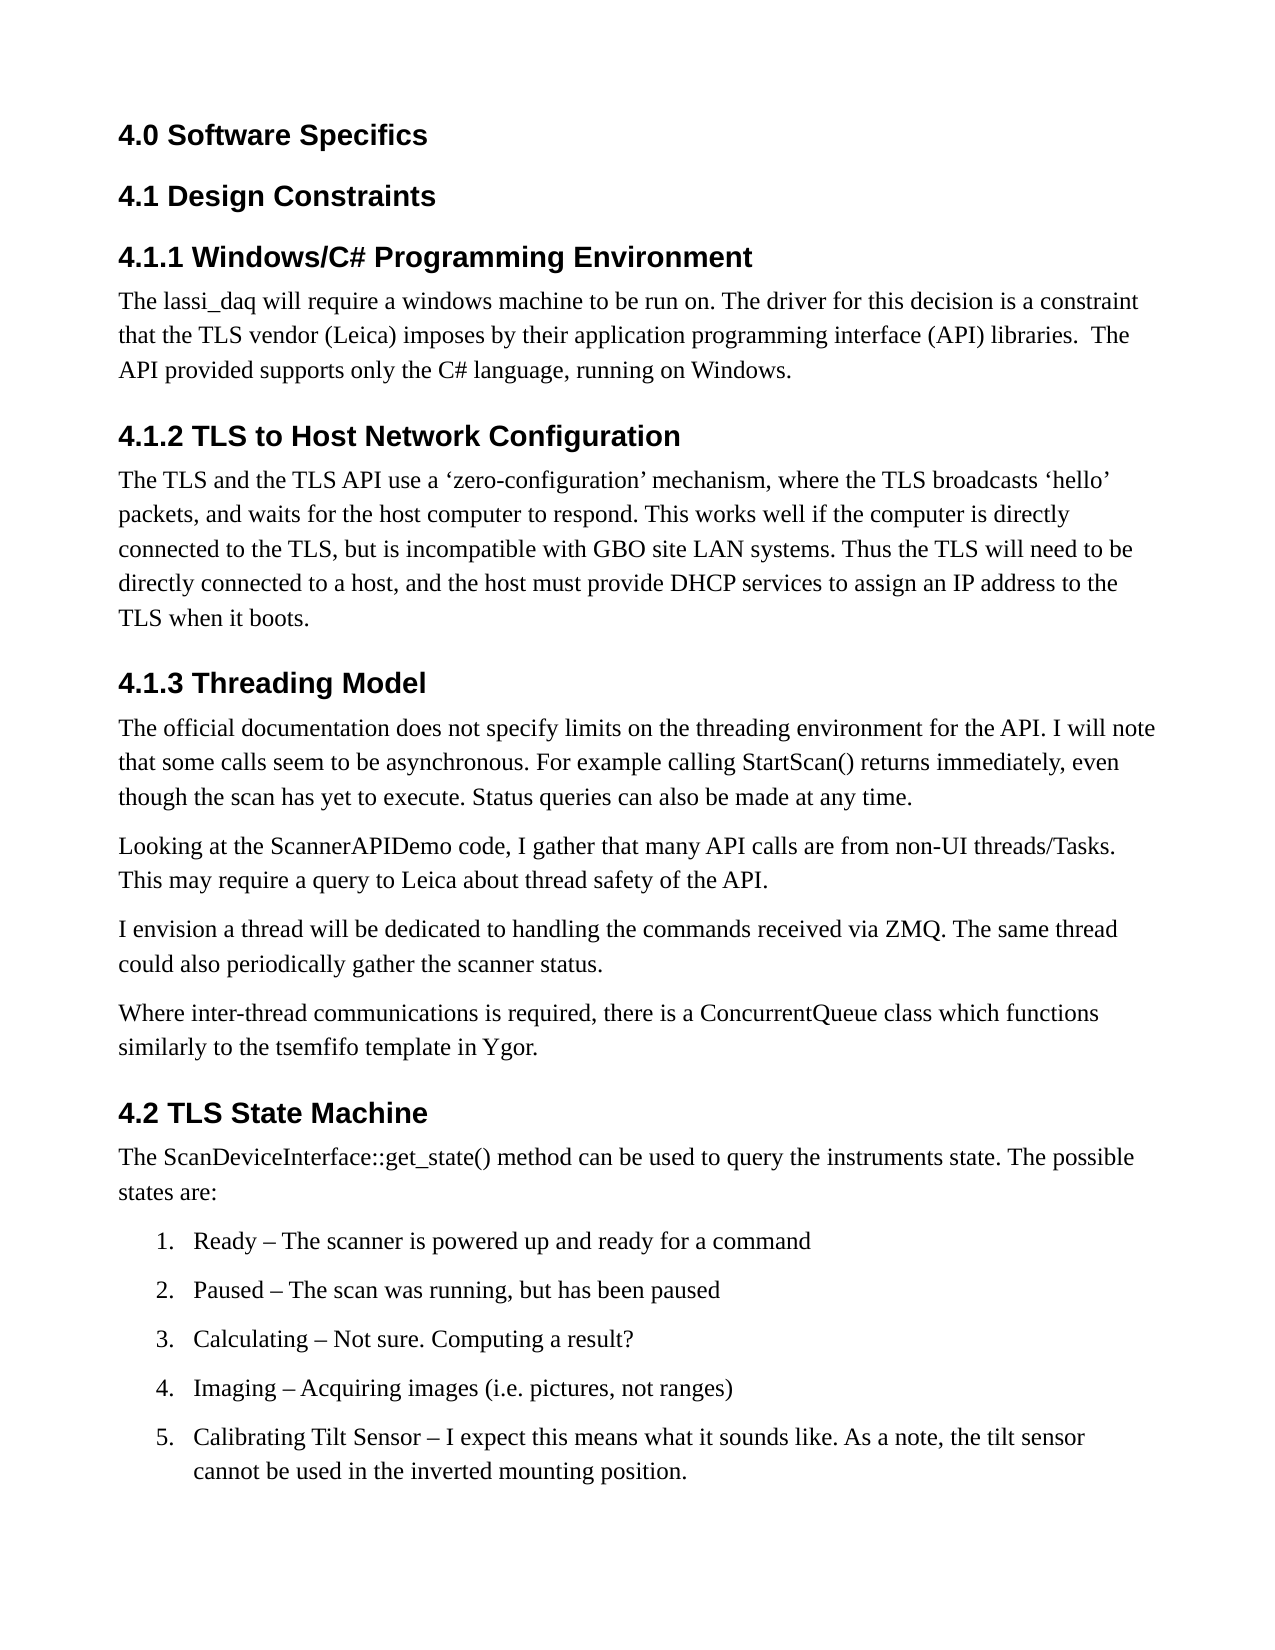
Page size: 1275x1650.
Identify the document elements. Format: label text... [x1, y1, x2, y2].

text I envision a thread will be dedicated to handling the commands received via ZMQ. The same thread could also periodically gather the scanner status. [118, 914, 1157, 977]
subtitle 4.2 TLS State Machine [118, 1096, 1157, 1130]
subtitle 4.1 Design Constraints [118, 179, 1157, 213]
text Looking at the ScannerAPIDemo code, I gather that many API calls are from non-UI threads/Tasks. This may require a query to Leica about thread safety of the API. [118, 831, 1157, 894]
subtitle 4.0 Software Specifics [118, 118, 1157, 152]
subtitle 4.1.2 TLS to Host Network Configuration [118, 419, 1157, 452]
text The ScanDeviceInterface::get_state() method can be used to query the instruments state. The possible states are: [118, 1142, 1157, 1205]
list Ready – The scanner is powered up and ready for a command [156, 1226, 1157, 1254]
list Paused – The scan was running, but has been paused [156, 1275, 1157, 1303]
subtitle 4.1.3 Threading Model [118, 666, 1157, 700]
text Where inter-thread communications is required, there is a ConcurrentQueue class which functions similarly to the tsemfifo template in Ygor. [118, 998, 1157, 1061]
text The official documentation does not specify limits on the threading environment for the API. I will note that some calls seem to be asynchronous. For example calling StartScan() returns immediately, even though the scan has yet to execute. Status queries can also be made at any time. [118, 713, 1157, 810]
list Calibrating Tilt Sensor – I expect this means what it sounds like. As a note, the tilt sensor cannot be used in the inverted mounting position. [156, 1422, 1157, 1485]
list Imaging – Acquiring images (i.e. pictures, not ranges) [156, 1373, 1157, 1402]
list Calculating – Not sure. Computing a result? [156, 1324, 1157, 1353]
text The TLS and the TLS API use a ‘zero-configuration’ mechanism, where the TLS broadcasts ‘hello’ packets, and waits for the host computer to respond. This works well if the computer is directly connected to the TLS, but is incompatible with GBO site LAN systems. Thus the TLS will need to be directly connected to a host, and the host must provide DHCP services to assign an IP address to the TLS when it boots. [118, 465, 1157, 632]
subtitle 4.1.1 Windows/C# Programming Environment [118, 240, 1157, 273]
text The lassi_daq will require a windows machine to be run on. The driver for this decision is a constraint that the TLS vendor (Leica) imposes by their application programming interface (API) libraries. The API provided supports only the C# language, running on Windows. [118, 286, 1157, 384]
